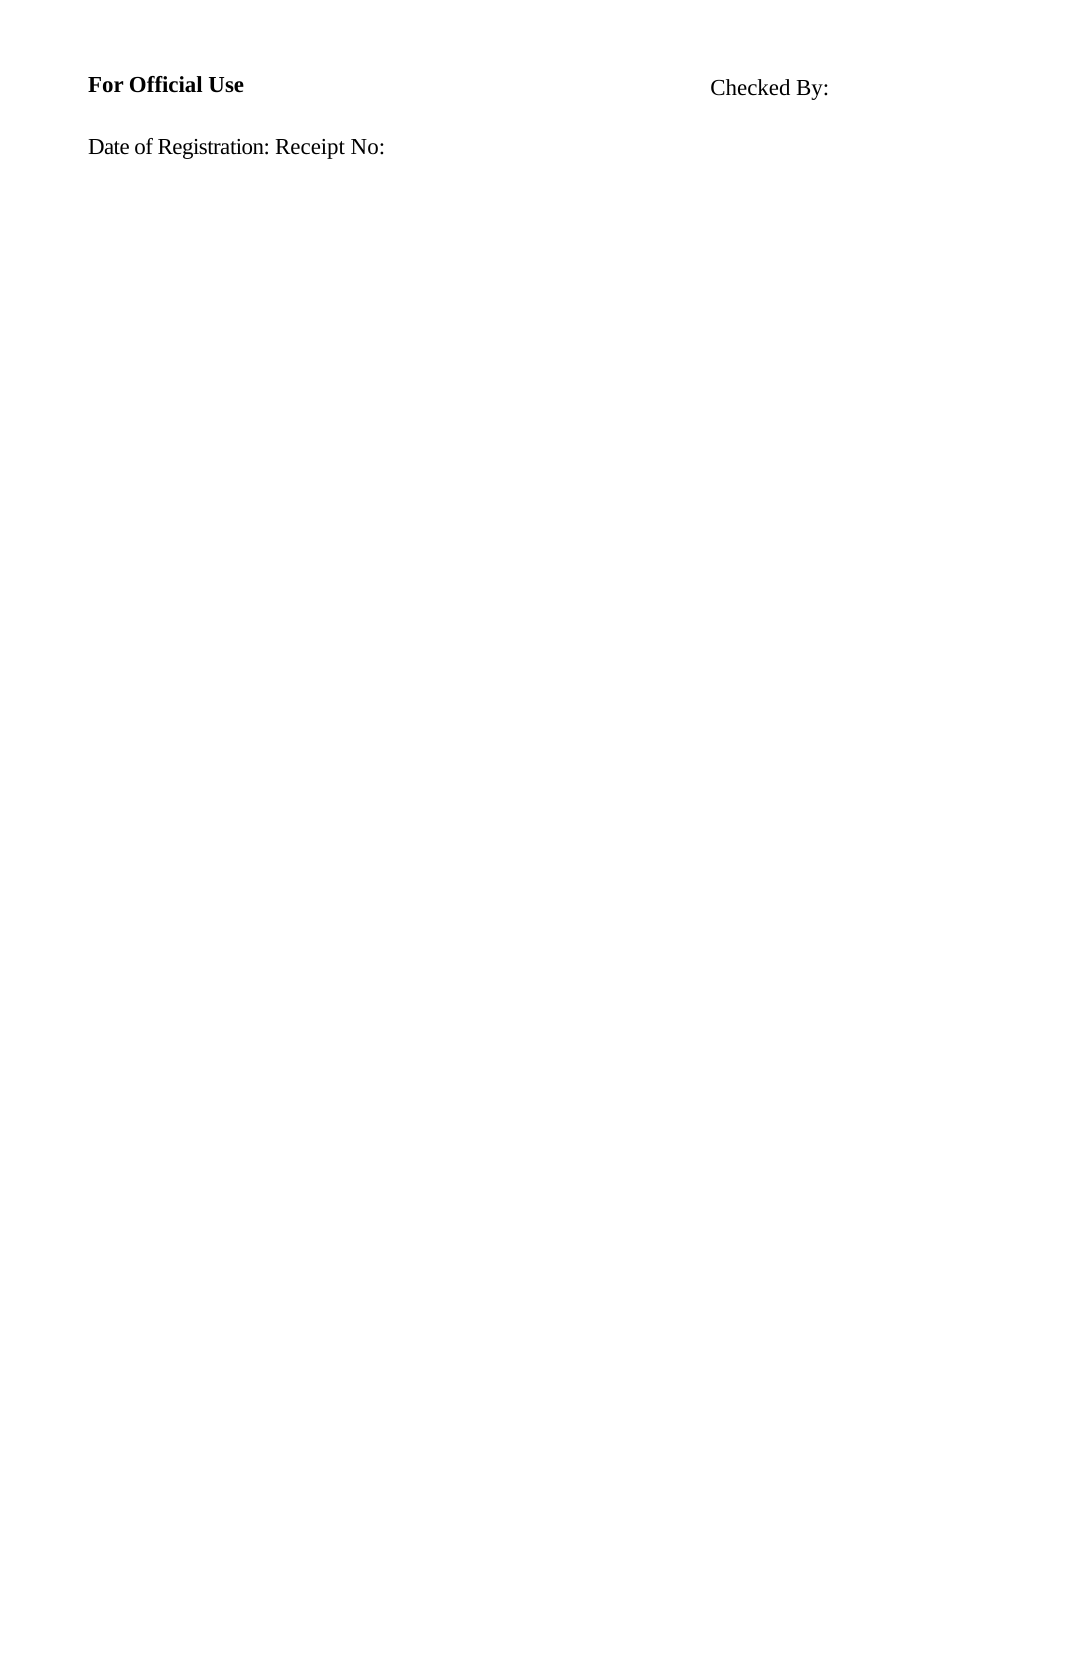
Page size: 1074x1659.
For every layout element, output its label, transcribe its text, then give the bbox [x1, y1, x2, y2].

text For Official Use [88, 75, 612, 97]
text Date of Registration: Receipt No: [88, 127, 612, 161]
text Checked By: [710, 75, 994, 101]
